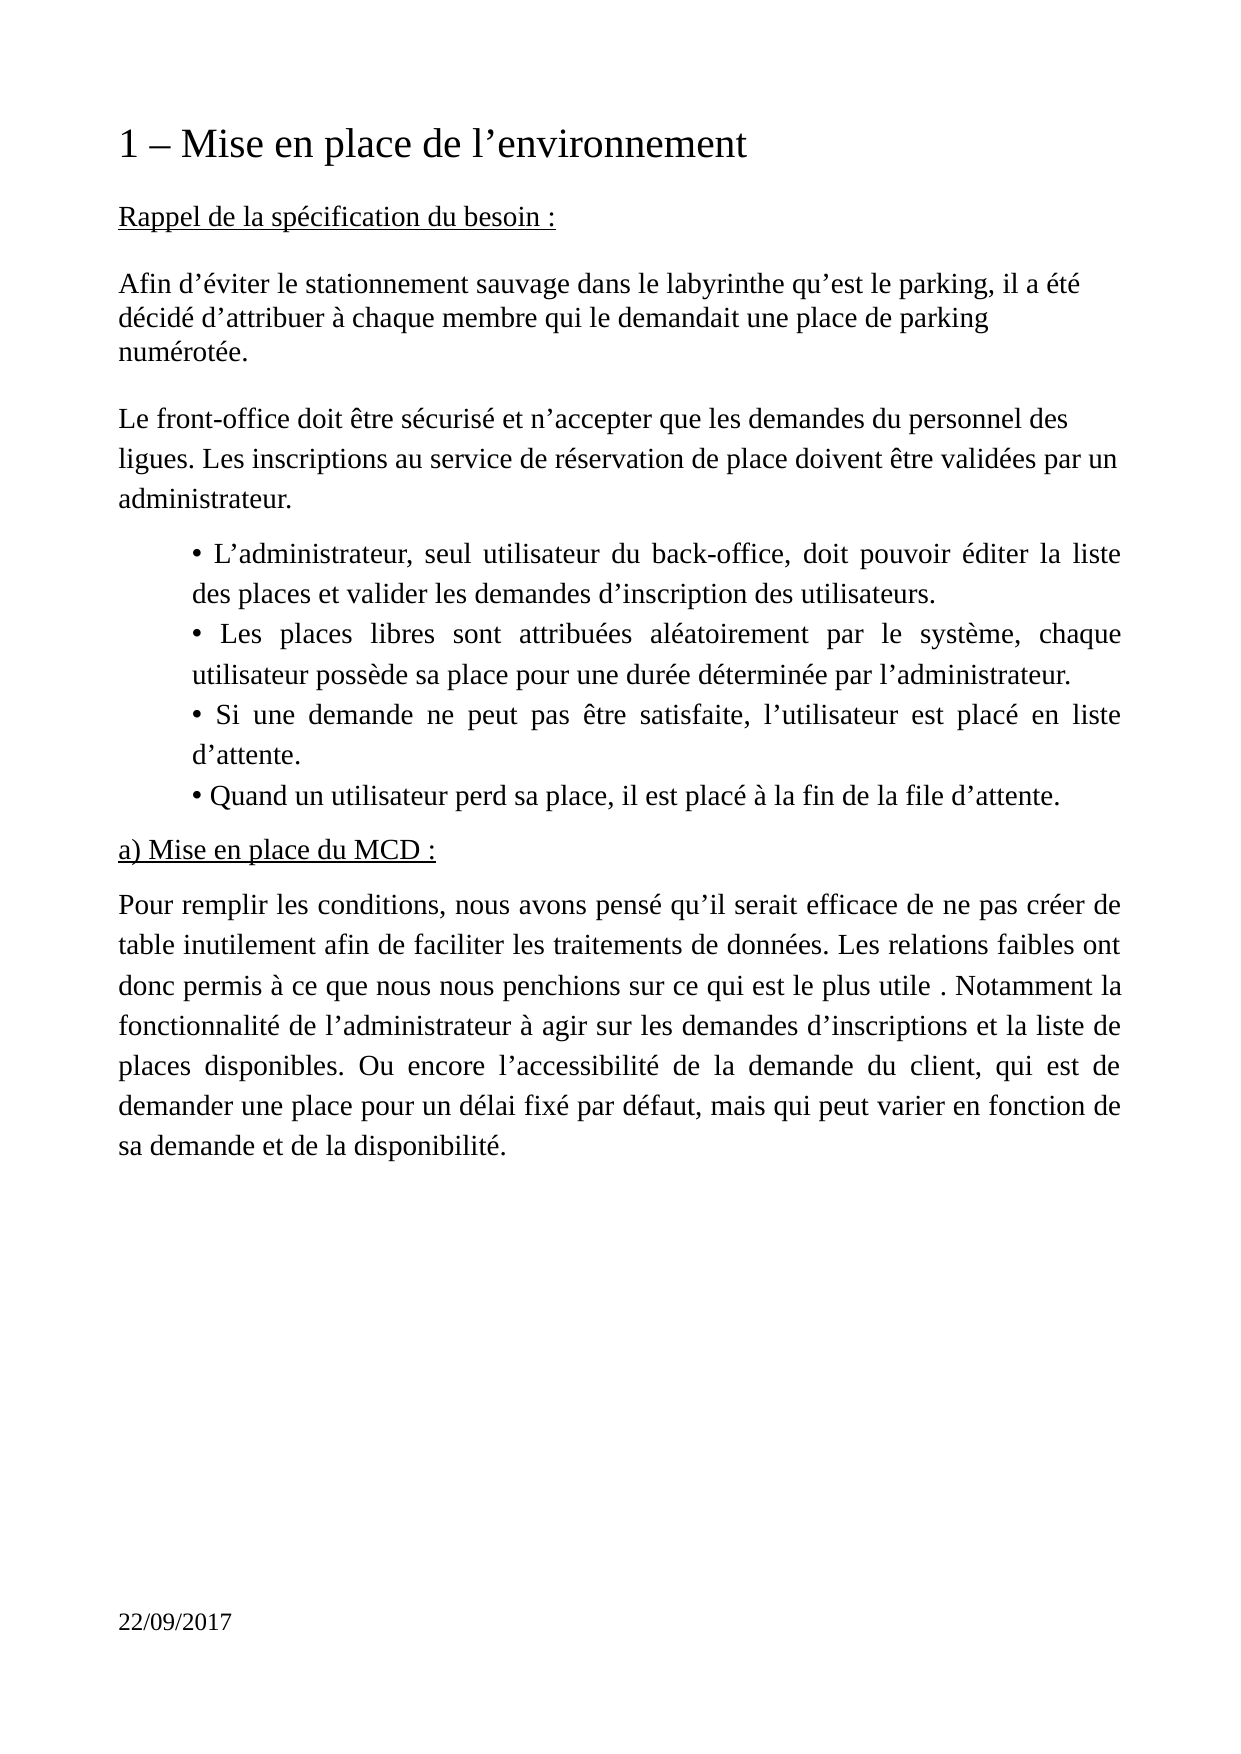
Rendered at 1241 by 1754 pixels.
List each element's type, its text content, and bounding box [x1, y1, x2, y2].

text Rappel de la spécification du besoin : [118, 199, 1122, 233]
list Si une demande ne peut pas être satisfaite, l’utilisateur est placé en liste d’attente. [118, 697, 1122, 771]
text Le front-office doit être sécurisé et n’accepter que les demandes du personnel des ligues. Les inscriptions au service de réservation de place doivent être validées par un administrateur. [118, 401, 1122, 515]
text Pour remplir les conditions, nous avons pensé qu’il serait efficace de ne pas créer de table inutilement afin de faciliter les traitements de données. Les relations faibles ont donc permis à ce que nous nous penchions sur ce qui est le plus utile . Notamment la fonctionnalité de l’administrateur à agir sur les demandes d’inscriptions et la liste de places disponibles. Ou encore l’accessibilité de la demande du client, qui est de demander une place pour un délai fixé par défaut, mais qui peut varier en fonction de sa demande et de la disponibilité. [118, 887, 1122, 1162]
text Afin d’éviter le stationnement sauvage dans le labyrinthe qu’est le parking, il a été décidé d’attribuer à chaque membre qui le demandait une place de parking numérotée. [118, 267, 1122, 367]
text 1 – Mise en place de l’environnement [118, 118, 1122, 166]
list Les places libres sont attribuées aléatoirement par le système, chaque utilisateur possède sa place pour une durée déterminée par l’administrateur. [118, 617, 1122, 690]
text a) Mise en place du MCD : [118, 832, 1122, 866]
list Quand un utilisateur perd sa place, il est placé à la fin de la file d’attente. [118, 778, 1122, 811]
list L’administrateur, seul utilisateur du back-office, doit pouvoir éditer la liste des places et valider les demandes d’inscription des utilisateurs. [118, 536, 1122, 610]
